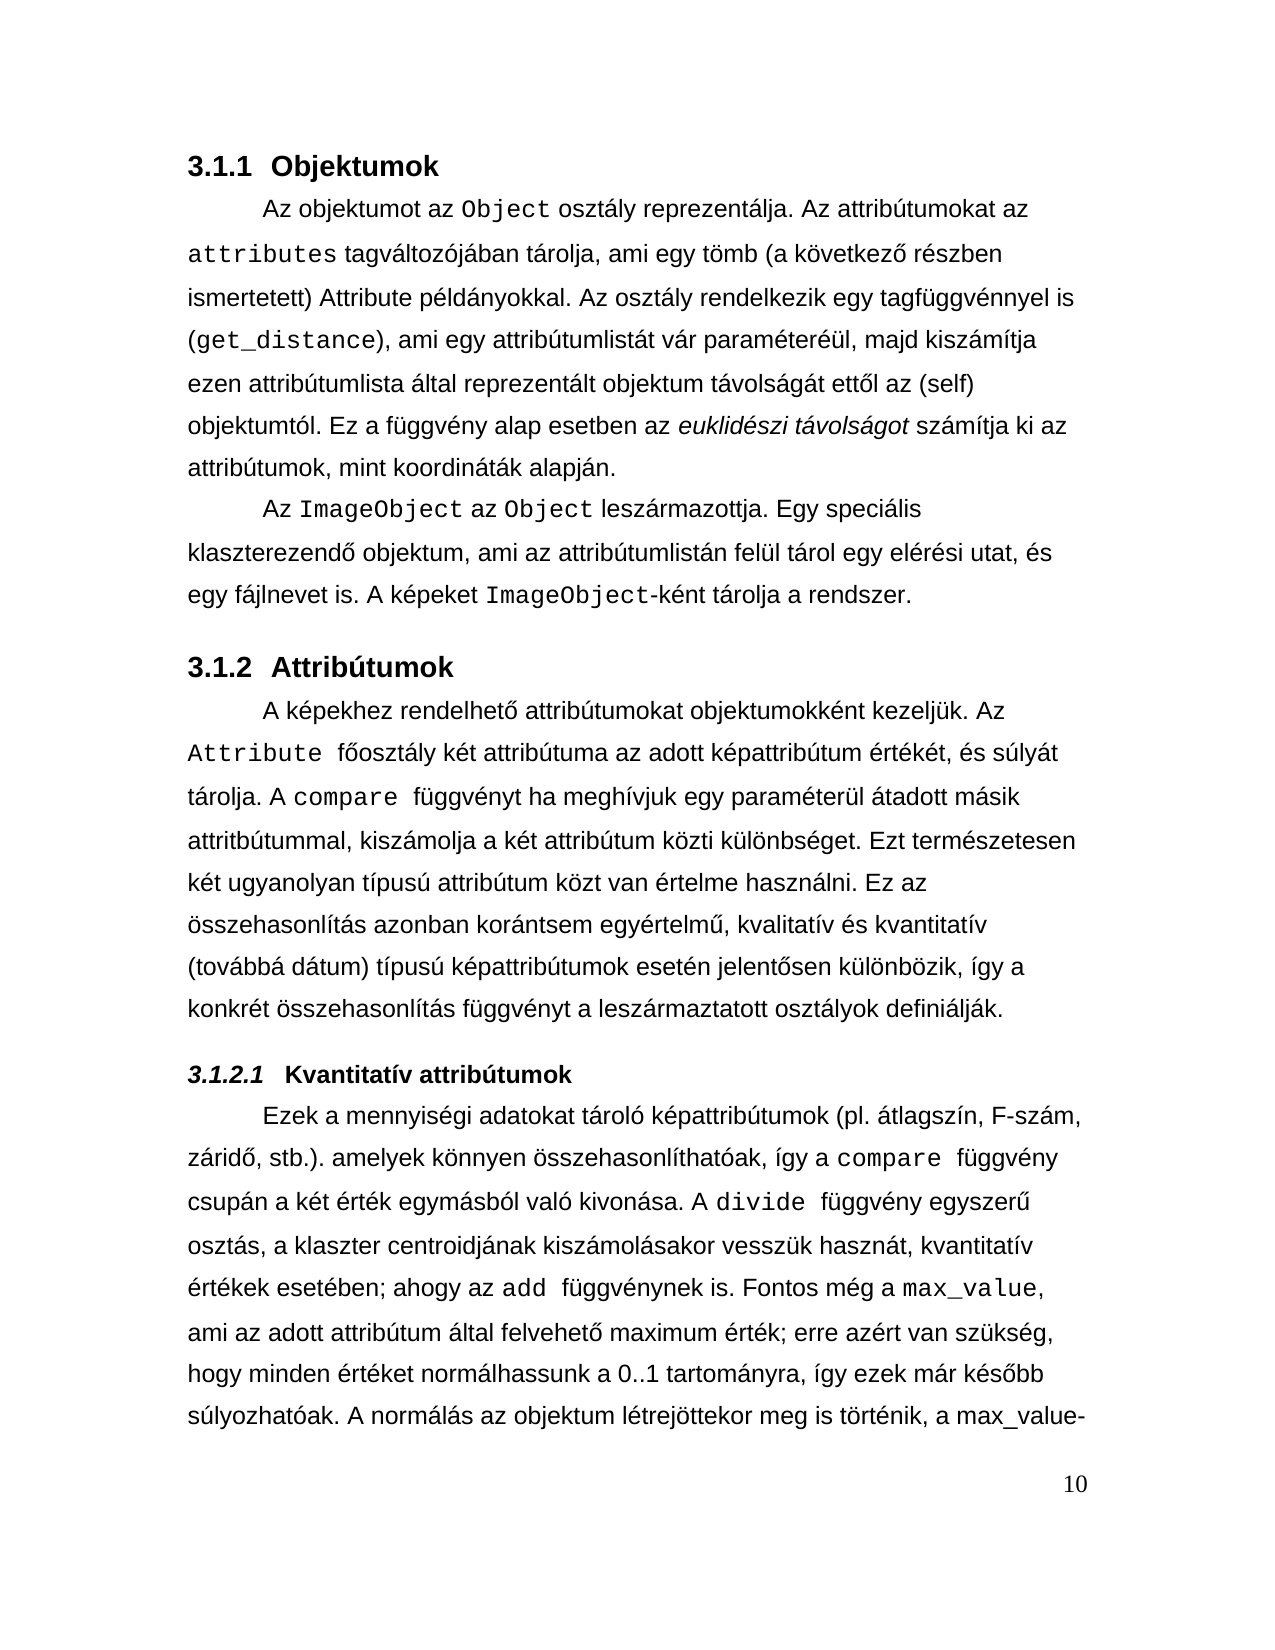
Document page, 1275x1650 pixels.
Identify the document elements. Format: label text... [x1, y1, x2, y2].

text Ezek a mennyiségi adatokat tároló képattribútumok (pl. átlagszín, F-szám, záridő, stb.). amelyek könnyen összehasonlíthatóak, így a compare függvény csupán a két érték egymásból való kivonása. A divide függvény egyszerű osztás, a klaszter centroidjának kiszámolásakor vesszük hasznát, kvantitatív értékek esetében; ahogy az add függvénynek is. Fontos még a max_value, ami az adott attribútum által felvehető maximum érték; erre azért van szükség, hogy minden értéket normálhassunk a 0..1 tartományra, így ezek már később súlyozhatóak. A normálás az objektum létrejöttekor meg is történik, a max_value- [187, 1102, 1087, 1430]
subtitle Attribútumok [187, 651, 1087, 684]
subtitle Kvantitatív attribútumok [187, 1061, 1087, 1089]
text A képekhez rendelhető attribútumokat objektumokként kezeljük. Az Attribute főosztály két attribútuma az adott képattribútum értékét, és súlyát tárolja. A compare függvényt ha meghívjuk egy paraméterül átadott másik attritbútummal, kiszámolja a két attribútum közti különbséget. Ezt természetesen két ugyanolyan típusú attribútum közt van értelme használni. Ez az összehasonlítás azonban korántsem egyértelmű, kvalitatív és kvantitatív (továbbá dátum) típusú képattribútumok esetén jelentősen különbözik, így a konkrét összehasonlítás függvényt a leszármaztatott osztályok definiálják. [187, 697, 1087, 1022]
text Az objektumot az Object osztály reprezentálja. Az attribútumokat az attributes tagváltozójában tárolja, ami egy tömb (a következő részben ismertetett) Attribute példányokkal. Az osztály rendelkezik egy tagfüggvénnyel is (get_distance), ami egy attribútumlistát vár paraméteréül, majd kiszámítja ezen attribútumlista által reprezentált objektum távolságát ettől az (self) objektumtól. Ez a függvény alap esetben az euklidészi távolságot számítja ki az attribútumok, mint koordináták alapján. [187, 195, 1087, 481]
subtitle Objektumok [187, 150, 1087, 183]
text Az ImageObject az Object leszármazottja. Egy speciális klaszterezendő objektum, ami az attribútumlistán felül tárol egy elérési utat, és egy fájlnevet is. A képeket ImageObject-ként tárolja a rendszer. [187, 495, 1087, 611]
